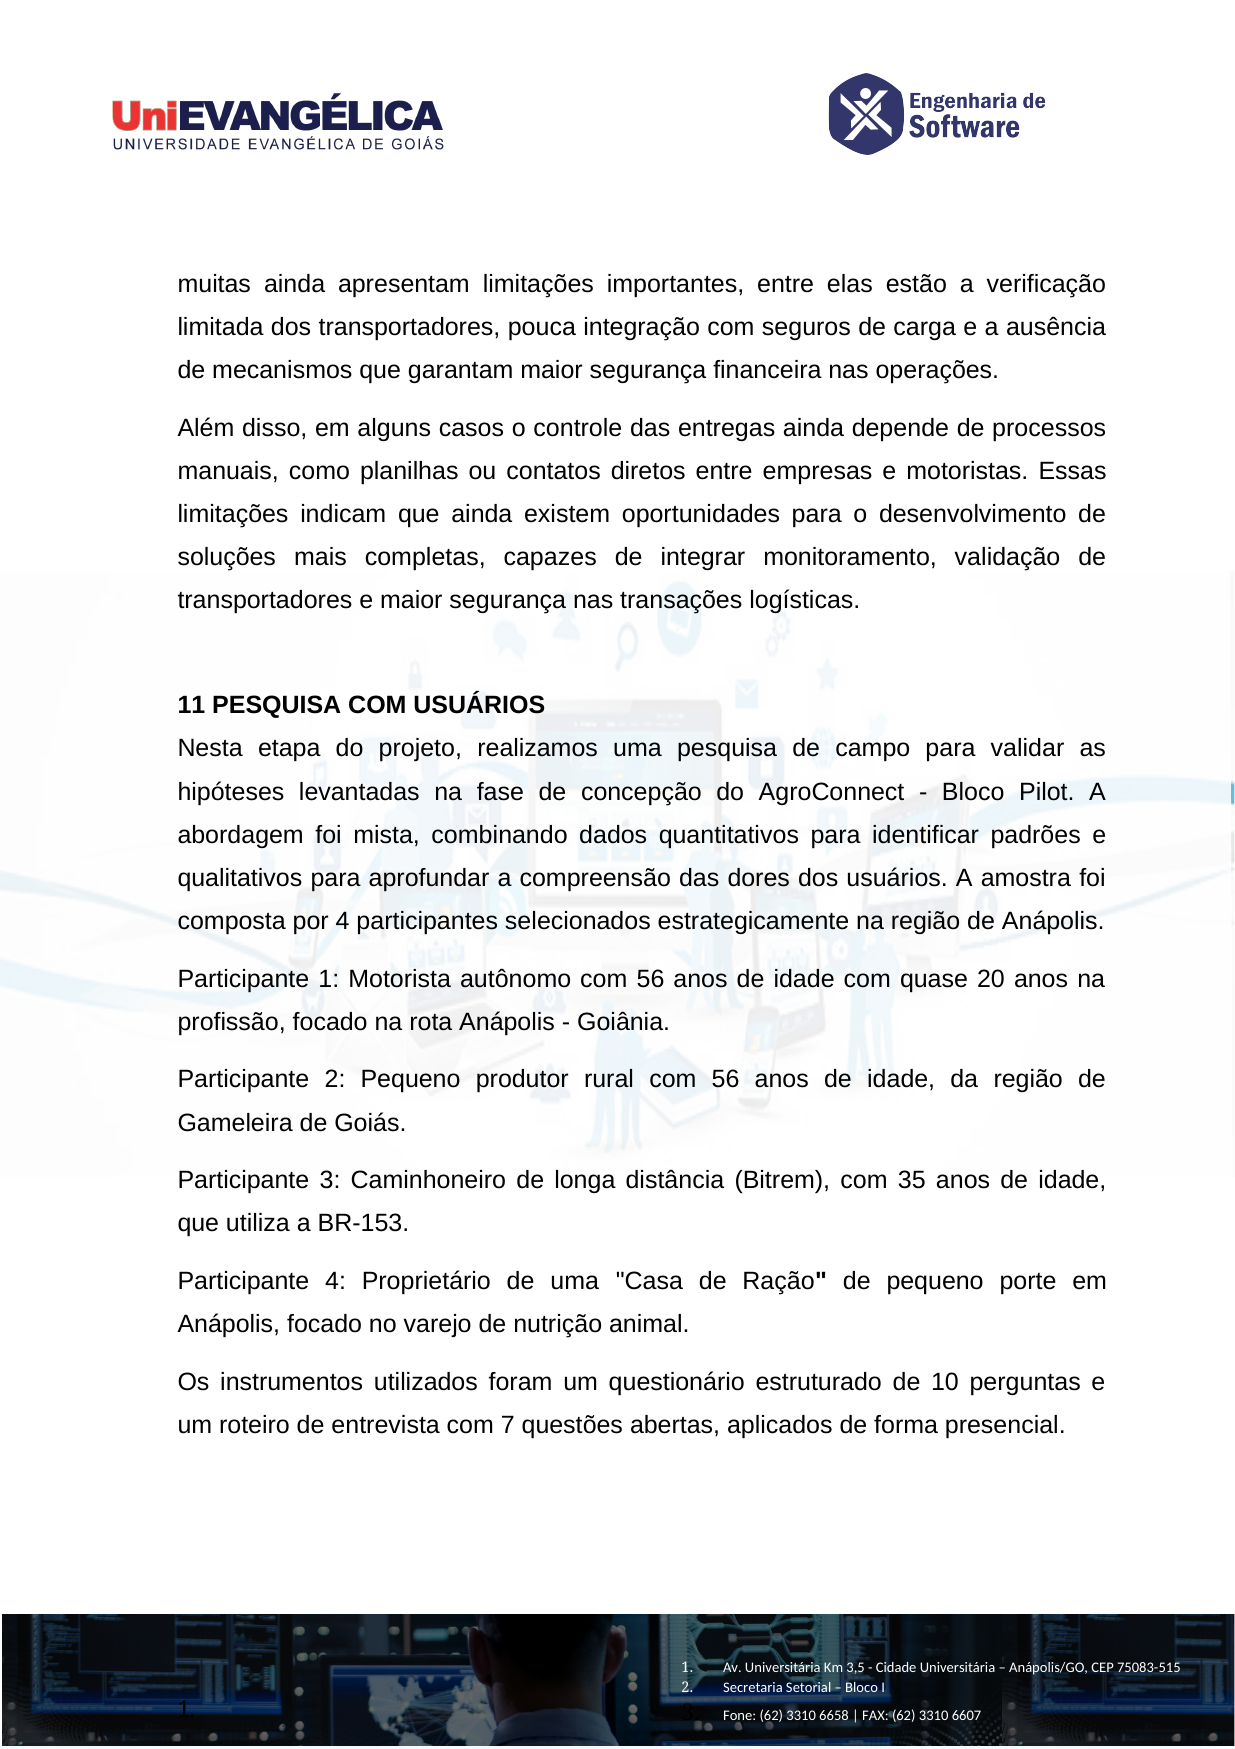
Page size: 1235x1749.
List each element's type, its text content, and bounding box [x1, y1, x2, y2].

subtitle 11 PESQUISA COM USUÁRIOS [177, 690, 1107, 719]
picture [2, 1614, 1235, 1746]
list Além disso, em alguns casos o controle das entregas ainda depende de processos manuais, como planilhas ou contatos diretos entre empresas e motoristas. Essas limitações indicam que ainda existem oportunidades para o desenvolvimento de soluções mais completas, capazes de integrar monitoramento, validação de transportadores e maior segurança nas transações logísticas. [177, 413, 1107, 614]
picture [112, 93, 445, 154]
picture [828, 73, 1046, 155]
list Participante 1: Motorista autônomo com 56 anos de idade com quase 20 anos na profissão, focado na rota Anápolis - Goiânia. [177, 964, 1107, 1036]
list muitas ainda apresentam limitações importantes, entre elas estão a verificação limitada dos transportadores, pouca integração com seguros de carga e a ausência de mecanismos que garantam maior segurança financeira nas operações. [177, 269, 1107, 384]
list Os instrumentos utilizados foram um questionário estruturado de 10 perguntas e um roteiro de entrevista com 7 questões abertas, aplicados de forma presencial. [177, 1367, 1107, 1439]
list Nesta etapa do projeto, realizamos uma pesquisa de campo para validar as hipóteses levantadas na fase de concepção do AgroConnect - Bloco Pilot. A abordagem foi mista, combinando dados quantitativos para identificar padrões e qualitativos para aprofundar a compreensão das dores dos usuários. A amostra foi composta por 4 participantes selecionados estrategicamente na região de Anápolis. [177, 733, 1107, 935]
list Participante 2: Pequeno produtor rural com 56 anos de idade, da região de Gameleira de Goiás. [177, 1064, 1107, 1136]
list Participante 3: Caminhoneiro de longa distância (Bitrem), com 35 anos de idade, que utiliza a BR-153. [177, 1165, 1107, 1237]
list Participante 4: Proprietário de uma "Casa de Ração" de pequeno porte em Anápolis, focado no varejo de nutrição animal. [177, 1266, 1107, 1338]
table_cell [1230, 571, 1235, 1177]
